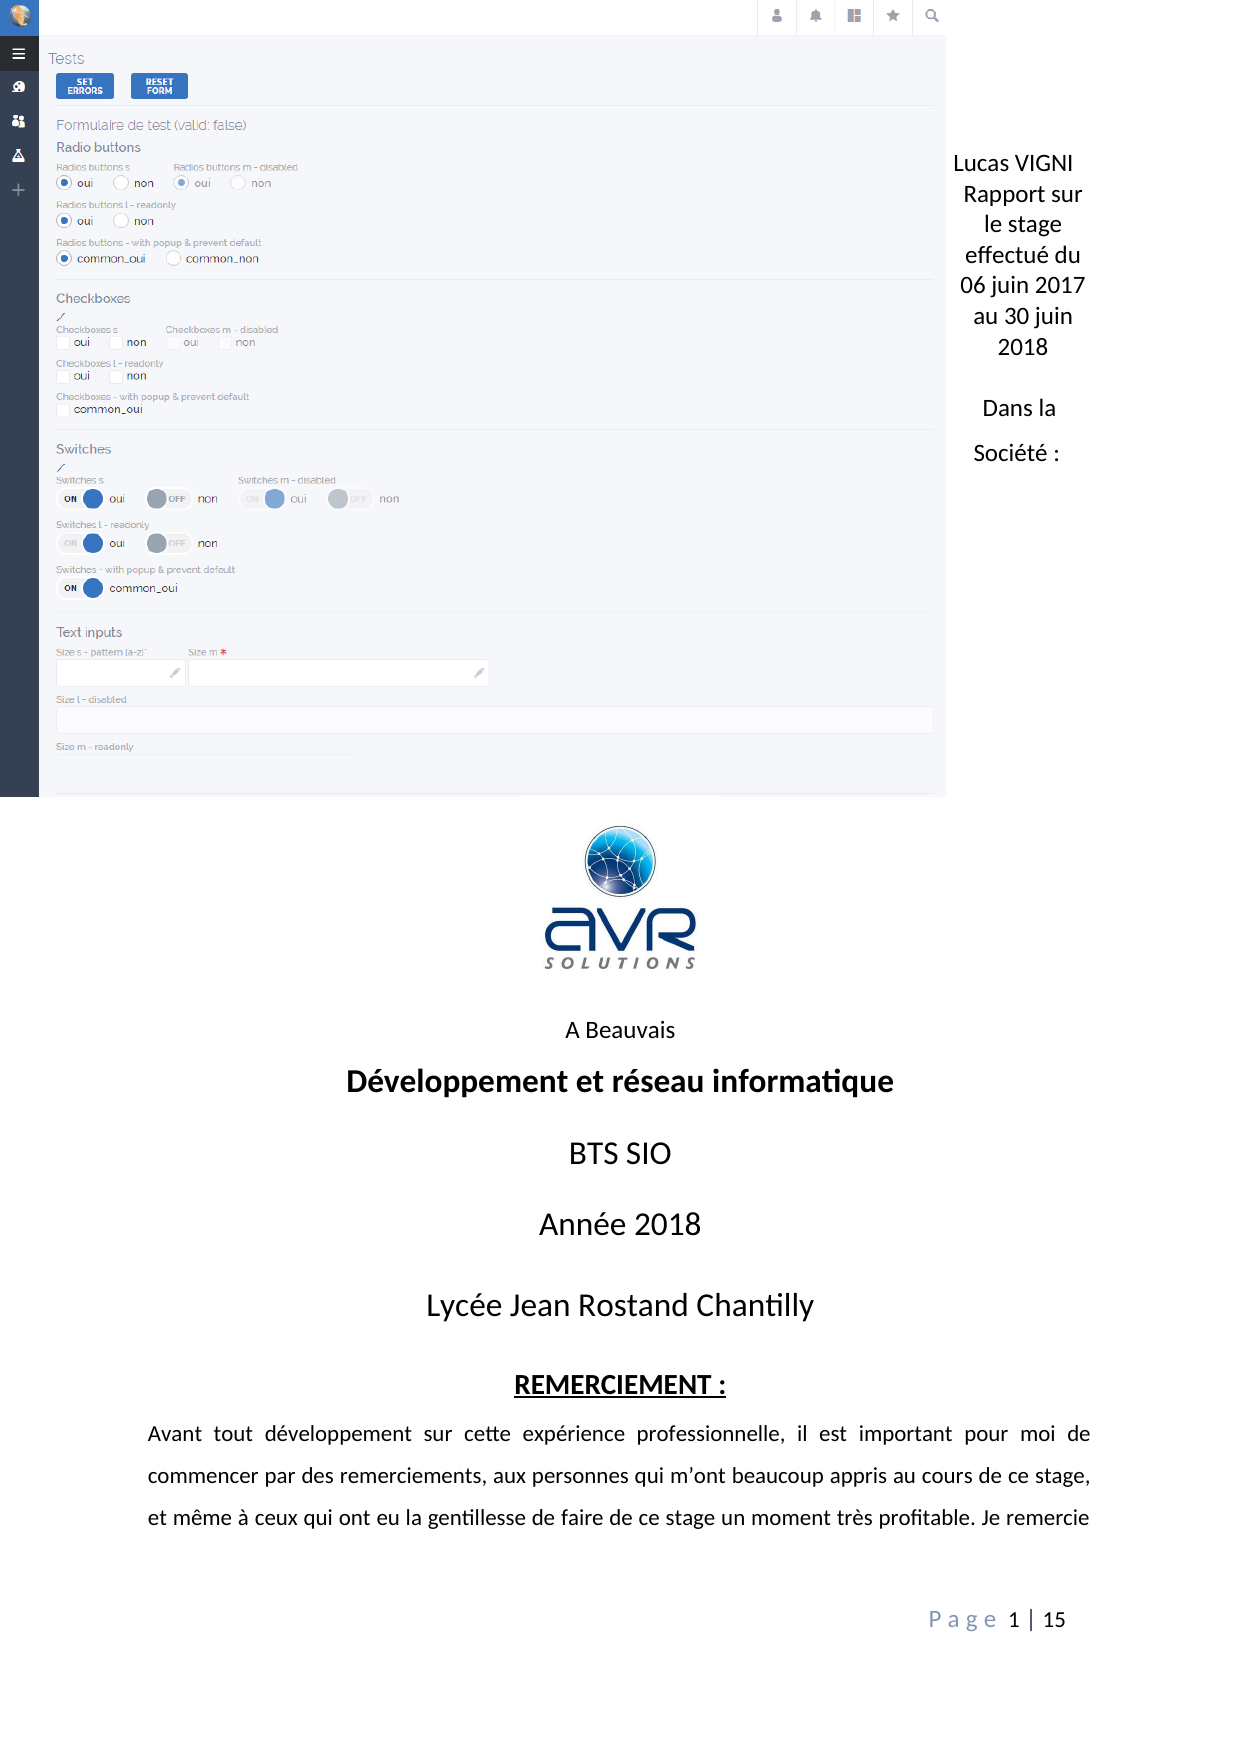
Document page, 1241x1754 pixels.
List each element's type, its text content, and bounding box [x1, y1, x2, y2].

text Remerciement : [148, 1366, 1093, 1401]
text Avant tout développement sur cette expérience professionnelle, il est important pour moi de commencer par des remerciements, aux personnes qui m’ont beaucoup appris au cours de ce stage, et même à ceux qui ont eu la gentillesse de faire de ce stage un moment très profitable. Je remercie [148, 1419, 1093, 1531]
text Lycée Jean Rostand Chantilly [148, 1284, 1093, 1325]
text Dans la Société : [946, 392, 1093, 468]
text A Beauvais [148, 1015, 1093, 1045]
text BTS SIO [148, 1132, 1093, 1172]
text Lucas VIGNI [954, 148, 1093, 178]
text Année 2018 [148, 1203, 1093, 1244]
text Rapport sur le stage effectué du 06 juin 2017 au 30 juin 2018 [946, 178, 1093, 361]
picture [0, 0, 954, 1001]
text Développement et réseau informatique [148, 1060, 1093, 1101]
